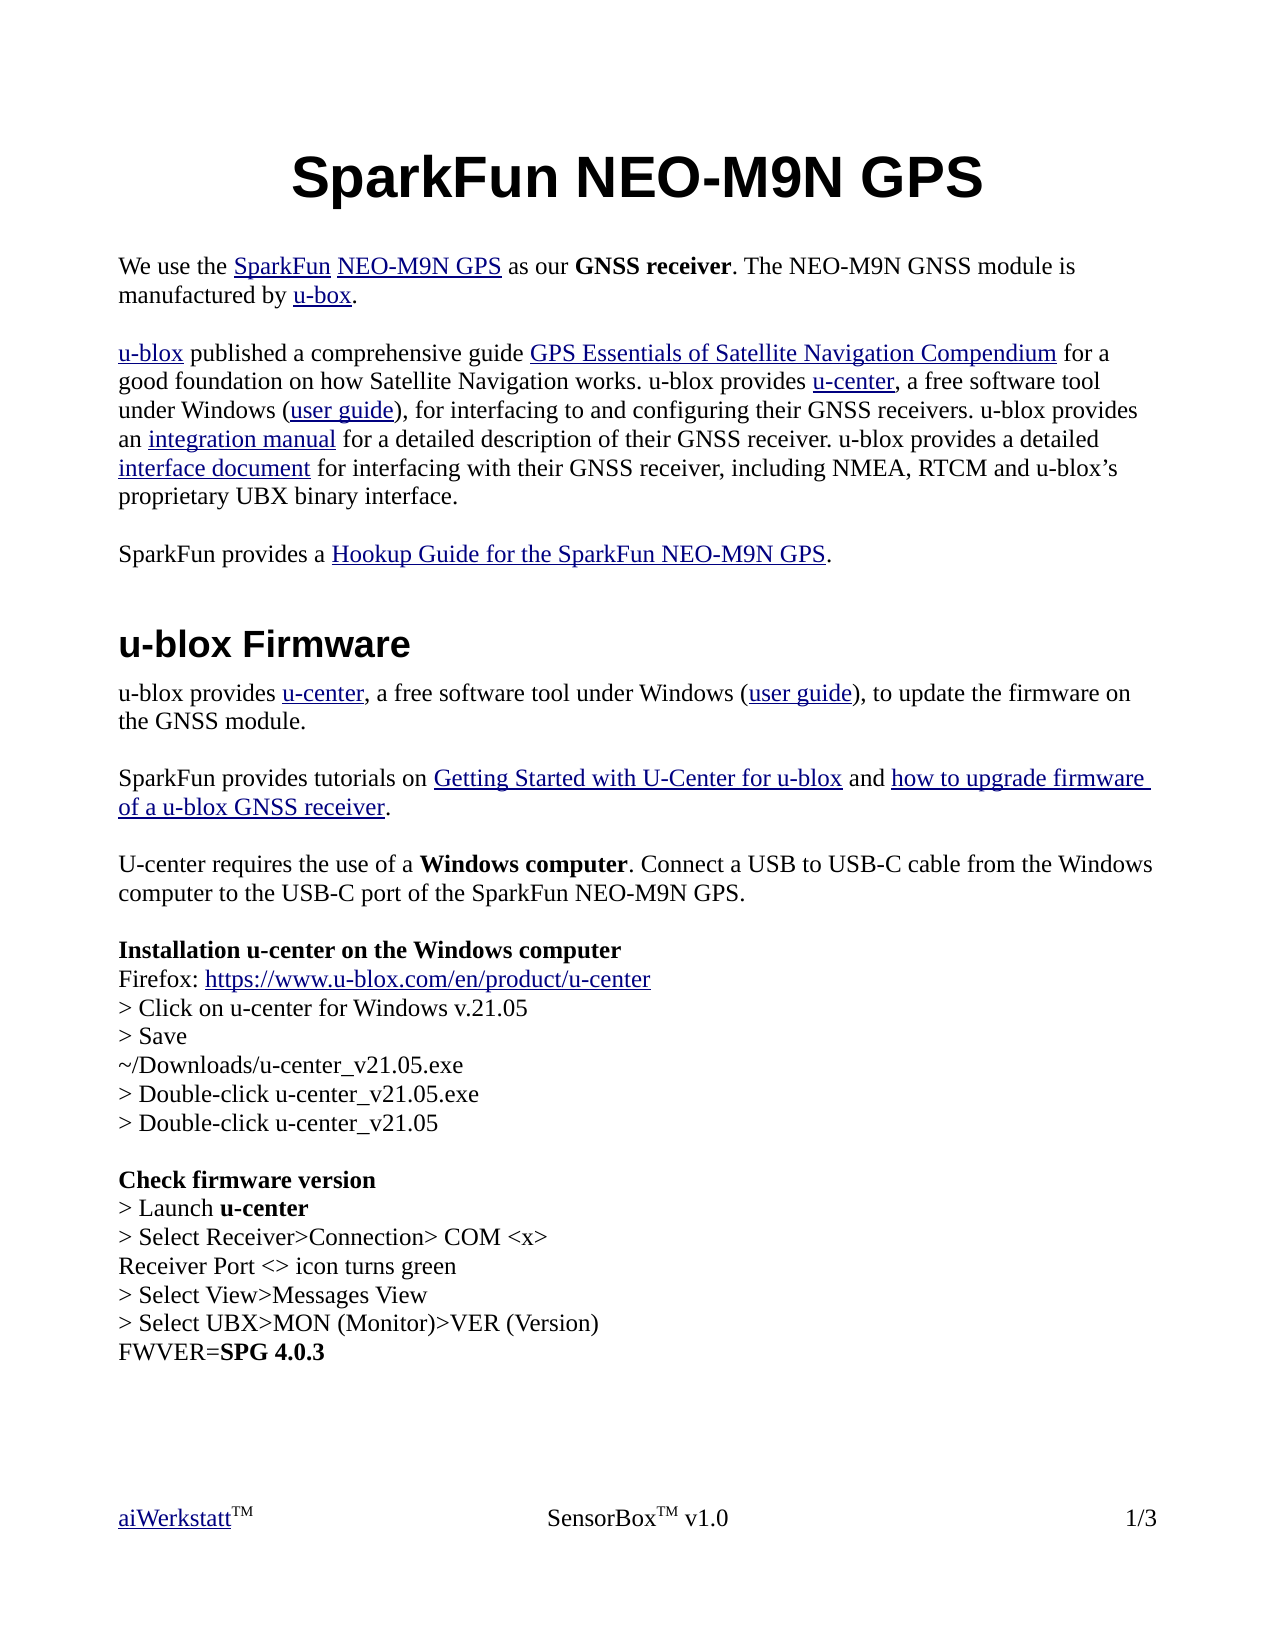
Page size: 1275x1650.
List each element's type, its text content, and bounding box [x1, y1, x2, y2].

text We use the SparkFun NEO-M9N GPS as our GNSS receiver. The NEO-M9N GNSS module is manufactured by u-box. [118, 251, 1157, 309]
subtitle u-blox Firmware [118, 621, 1157, 665]
text U-center requires the use of a Windows computer. Connect a USB to USB-C cable from the Windows computer to the USB-C port of the SparkFun NEO-M9N GPS. [118, 849, 1157, 907]
text > Select Receiver>Connection> COM <x> [118, 1222, 1157, 1251]
text Installation u-center on the Windows computer [118, 935, 1157, 964]
text SparkFun provides a Hookup Guide for the SparkFun NEO-M9N GPS. [118, 539, 1157, 568]
text > Launch u-center [118, 1193, 1157, 1222]
text > Save [118, 1021, 1157, 1050]
text > Double-click u-center_v21.05 [118, 1108, 1157, 1136]
text > Click on u-center for Windows v.21.05 [118, 993, 1157, 1021]
text SparkFun provides tutorials on Getting Started with U-Center for u-blox and how to upgrade firmware of a u-blox GNSS receiver. [118, 763, 1157, 821]
title SparkFun NEO-M9N GPS [118, 143, 1157, 210]
text ~/Downloads/u-center_v21.05.exe [118, 1050, 1157, 1079]
text Check firmware version [118, 1165, 1157, 1193]
text > Select View>Messages View [118, 1280, 1157, 1308]
text FWVER=SPG 4.0.3 [118, 1337, 1157, 1366]
text u-blox published a comprehensive guide GPS Essentials of Satellite Navigation Compendium for a good foundation on how Satellite Navigation works. u-blox provides u-center, a free software tool under Windows (user guide), for interfacing to and configuring their GNSS receivers. u-blox provides an integration manual for a detailed description of their GNSS receiver. u-blox provides a detailed interface document for interfacing with their GNSS receiver, including NMEA, RTCM and u-blox’s proprietary UBX binary interface. [118, 338, 1157, 510]
text > Double-click u-center_v21.05.exe [118, 1079, 1157, 1108]
text > Select UBX>MON (Monitor)>VER (Version) [118, 1308, 1157, 1337]
text u-blox provides u-center, a free software tool under Windows (user guide), to update the firmware on the GNSS module. [118, 678, 1157, 735]
text Receiver Port <> icon turns green [118, 1251, 1157, 1280]
text Firefox: https://www.u-blox.com/en/product/u-center [118, 964, 1157, 993]
